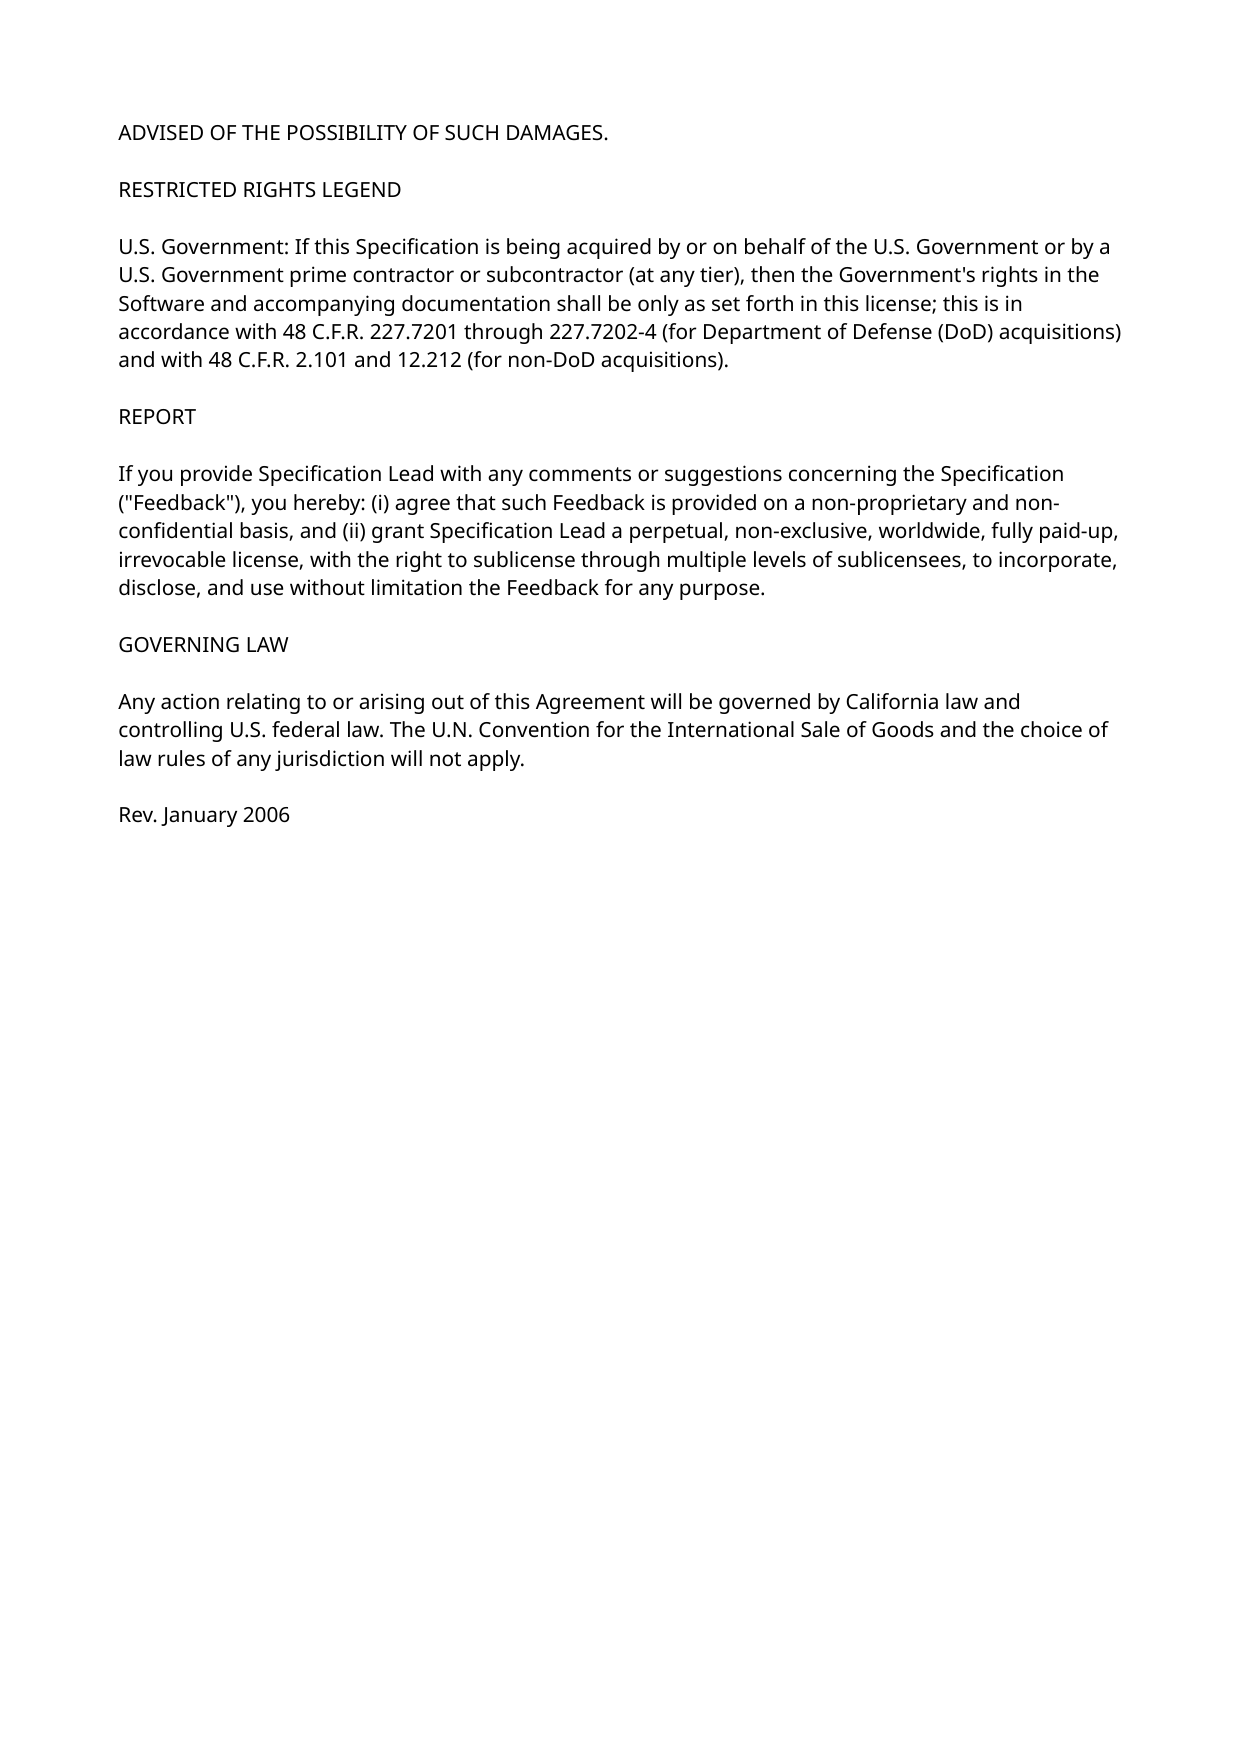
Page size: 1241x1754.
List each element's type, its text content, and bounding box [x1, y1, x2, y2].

text ADVISED OF THE POSSIBILITY OF SUCH DAMAGES. [118, 118, 1122, 147]
text Rev. January 2006 [118, 801, 1122, 829]
text If you provide Specification Lead with any comments or suggestions concerning the Specification ("Feedback"), you hereby: (i) agree that such Feedback is provided on a non-proprietary and non-confidential basis, and (ii) grant Specification Lead a perpetual, non-exclusive, worldwide, fully paid-up, irrevocable license, with the right to sublicense through multiple levels of sublicensees, to incorporate, disclose, and use without limitation the Feedback for any purpose. [118, 459, 1122, 602]
text Any action relating to or arising out of this Agreement will be governed by California law and controlling U.S. federal law. The U.N. Convention for the International Sale of Goods and the choice of law rules of any jurisdiction will not apply. [118, 687, 1122, 772]
text GOVERNING LAW [118, 630, 1122, 658]
text U.S. Government: If this Specification is being acquired by or on behalf of the U.S. Government or by a U.S. Government prime contractor or subcontractor (at any tier), then the Government's rights in the Software and accompanying documentation shall be only as set forth in this license; this is in accordance with 48 C.F.R. 227.7201 through 227.7202-4 (for Department of Defense (DoD) acquisitions) and with 48 C.F.R. 2.101 and 12.212 (for non-DoD acquisitions). [118, 232, 1122, 374]
text REPORT [118, 402, 1122, 431]
text RESTRICTED RIGHTS LEGEND [118, 175, 1122, 203]
